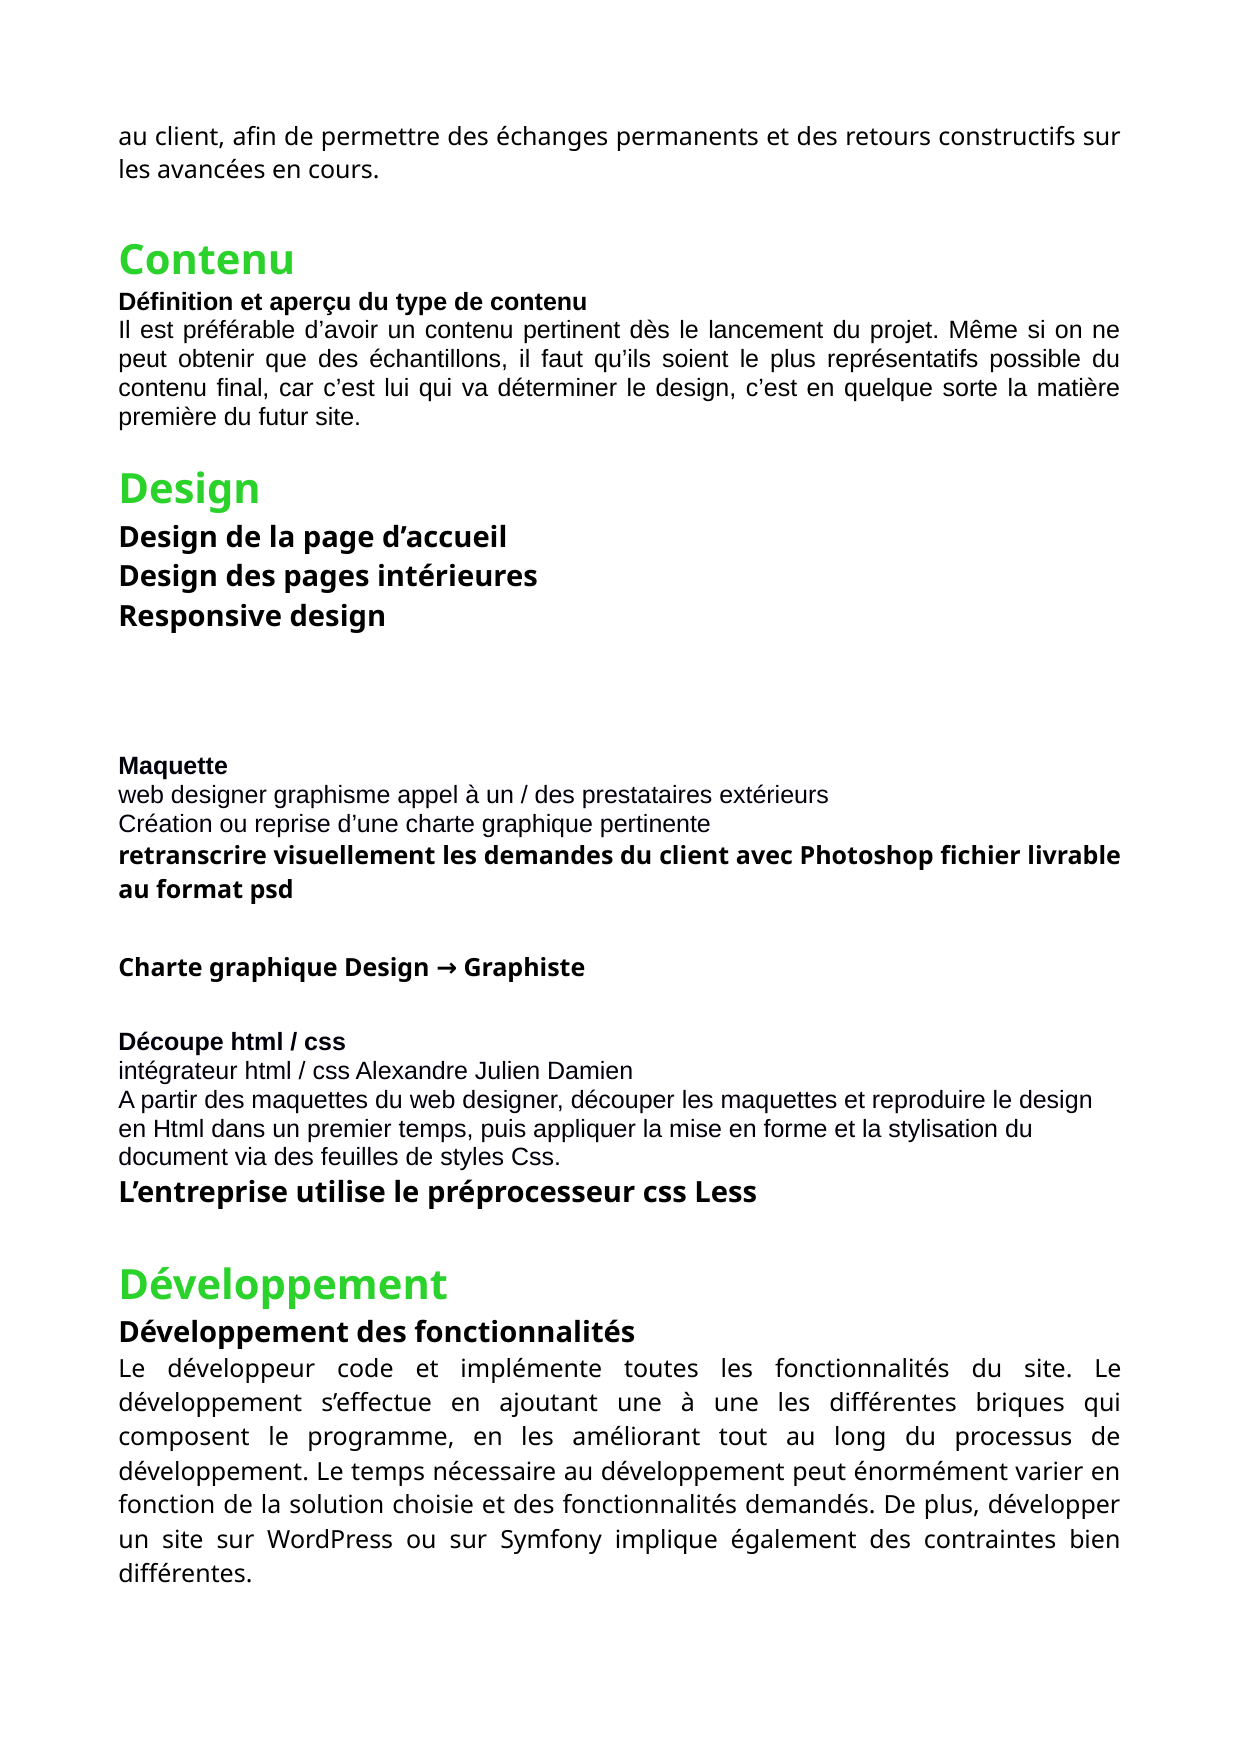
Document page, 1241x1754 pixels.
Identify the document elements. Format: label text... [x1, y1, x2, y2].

text A partir des maquettes du web designer, découper les maquettes et reproduire le design en Html dans un premier temps, puis appliquer la mise en forme et la stylisation du document via des feuilles de styles Css. [118, 1085, 1122, 1171]
text Design [118, 459, 1122, 516]
text Développement des fonctionnalités [118, 1311, 1122, 1351]
text Design de la page d’accueil [118, 516, 1122, 556]
text Définition et aperçu du type de contenu [118, 287, 1122, 316]
text Charte graphique Design → Graphiste [118, 949, 1122, 983]
text Design des pages intérieures [118, 556, 1122, 595]
text Le développeur code et implémente toutes les fonctionnalités du site. Le développement s’effectue en ajoutant une à une les différentes briques qui composent le programme, en les améliorant tout au long du processus de développement. Le temps nécessaire au développement peut énormément varier en fonction de la solution choisie et des fonctionnalités demandés. De plus, développer un site sur WordPress ou sur Symfony implique également des contraintes bien différentes. [118, 1351, 1122, 1589]
text Il est préférable d’avoir un contenu pertinent dès le lancement du projet. Même si on ne peut obtenir que des échantillons, il faut qu’ils soient le plus représentatifs possible du contenu final, car c’est lui qui va déterminer le design, c’est en quelque sorte la matière première du futur site. [118, 316, 1122, 431]
text Responsive design [118, 595, 1122, 635]
text Maquette [118, 751, 1122, 780]
text intégrateur html / css Alexandre Julien Damien [118, 1056, 1122, 1085]
text Contenu [118, 230, 1122, 287]
text au client, afin de permettre des échanges permanents et des retours constructifs sur les avancées en cours. [118, 118, 1122, 186]
text Découpe html / css [118, 1027, 1122, 1056]
text Développement [118, 1254, 1122, 1311]
text retranscrire visuellement les demandes du client avec Photoshop fichier livrable au format psd [118, 838, 1122, 906]
text web designer graphisme appel à un / des prestataires extérieurs [118, 780, 1122, 809]
text Création ou reprise d’une charte graphique pertinente [118, 809, 1122, 838]
text L’entreprise utilise le préprocesseur css Less [118, 1171, 1122, 1211]
